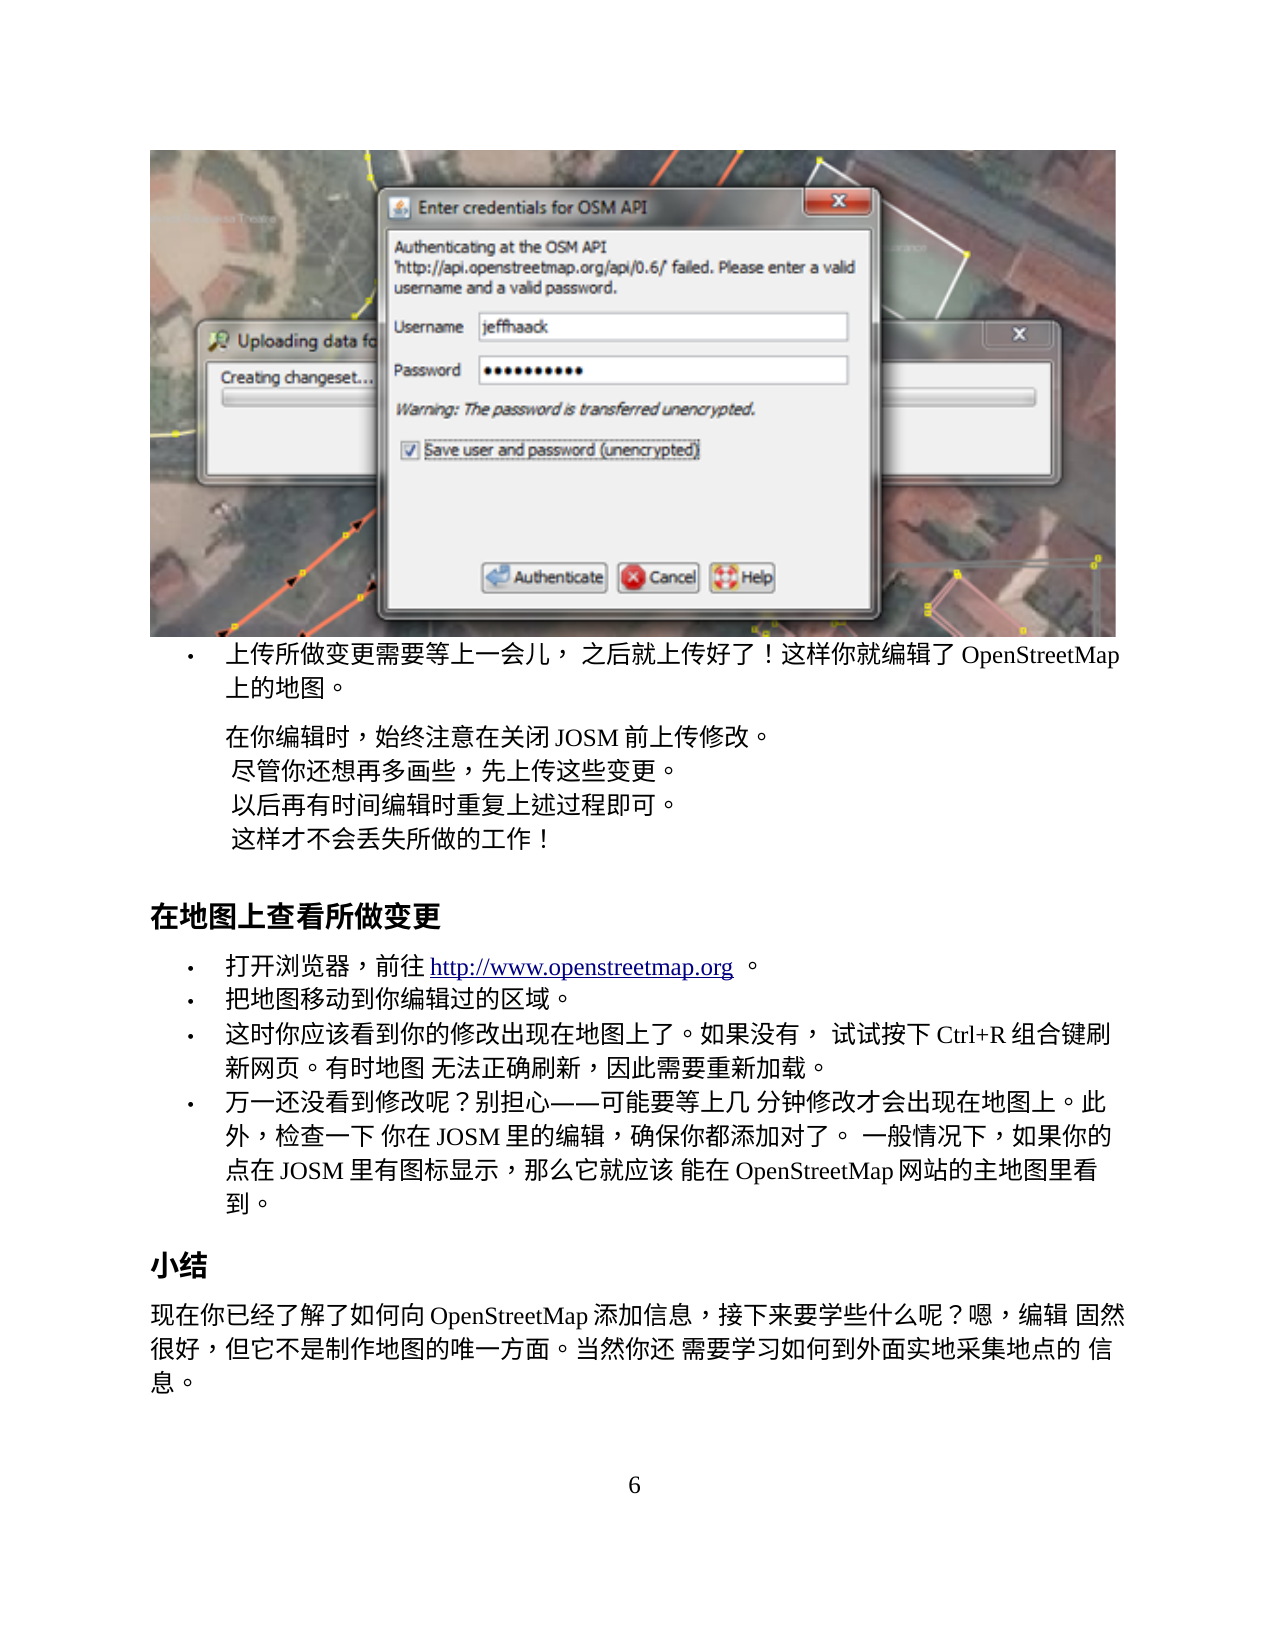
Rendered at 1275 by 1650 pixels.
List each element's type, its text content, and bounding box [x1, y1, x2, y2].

text 现在你已经了解了如何向OpenStreetMap添加信息，接下来要学些什么呢？嗯，编辑 固然很好，但它不是制作地图的唯一方面。当然你还 需要学习如何到外面实地采集地点的 信息。 [150, 1298, 1125, 1400]
list 上传所做变更需要等上一会儿， 之后就上传好了！这样你就编辑了OpenStreetMap上的地图。 [187, 637, 1125, 705]
subtitle 在地图上查看所做变更 [150, 896, 1125, 936]
picture [150, 150, 1116, 637]
list 这时你应该看到你的修改出现在地图上了。如果没有， 试试按下Ctrl+R组合键刷新网页。有时地图 无法正确刷新，因此需要重新加载。 [187, 1016, 1125, 1084]
list 把地图移动到你编辑过的区域。 [187, 982, 1125, 1016]
subtitle 小结 [150, 1246, 1125, 1285]
text 在你编辑时，始终注意在关闭JOSM前上传修改。 尽管你还想再多画些，先上传这些变更。 以后再有时间编辑时重复上述过程即可。 这样才不会丢失所做的工作！ [225, 720, 1125, 856]
list 打开浏览器，前往http://www.openstreetmap.org 。 [187, 948, 1125, 982]
list 万一还没看到修改呢？别担心——可能要等上几 分钟修改才会出现在地图上。此外，检查一下 你在JOSM里的编辑，确保你都添加对了。 一般情况下，如果你的点在JOSM里有图标显示，那么它就应该 能在OpenStreetMap网站的主地图里看到。 [187, 1084, 1125, 1221]
